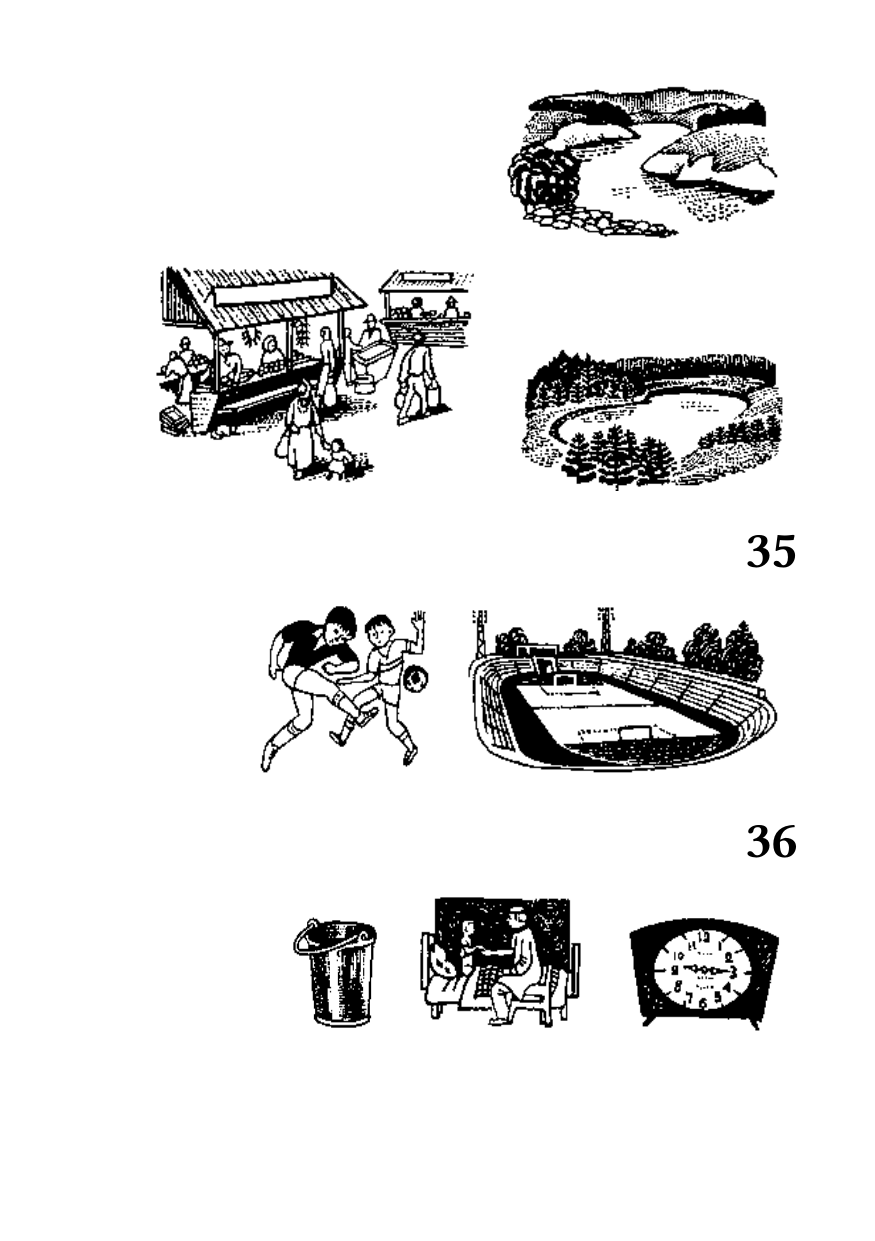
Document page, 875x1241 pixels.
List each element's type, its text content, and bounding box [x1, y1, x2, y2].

subtitle 35 [75, 521, 799, 581]
subtitle 36 [75, 811, 799, 871]
